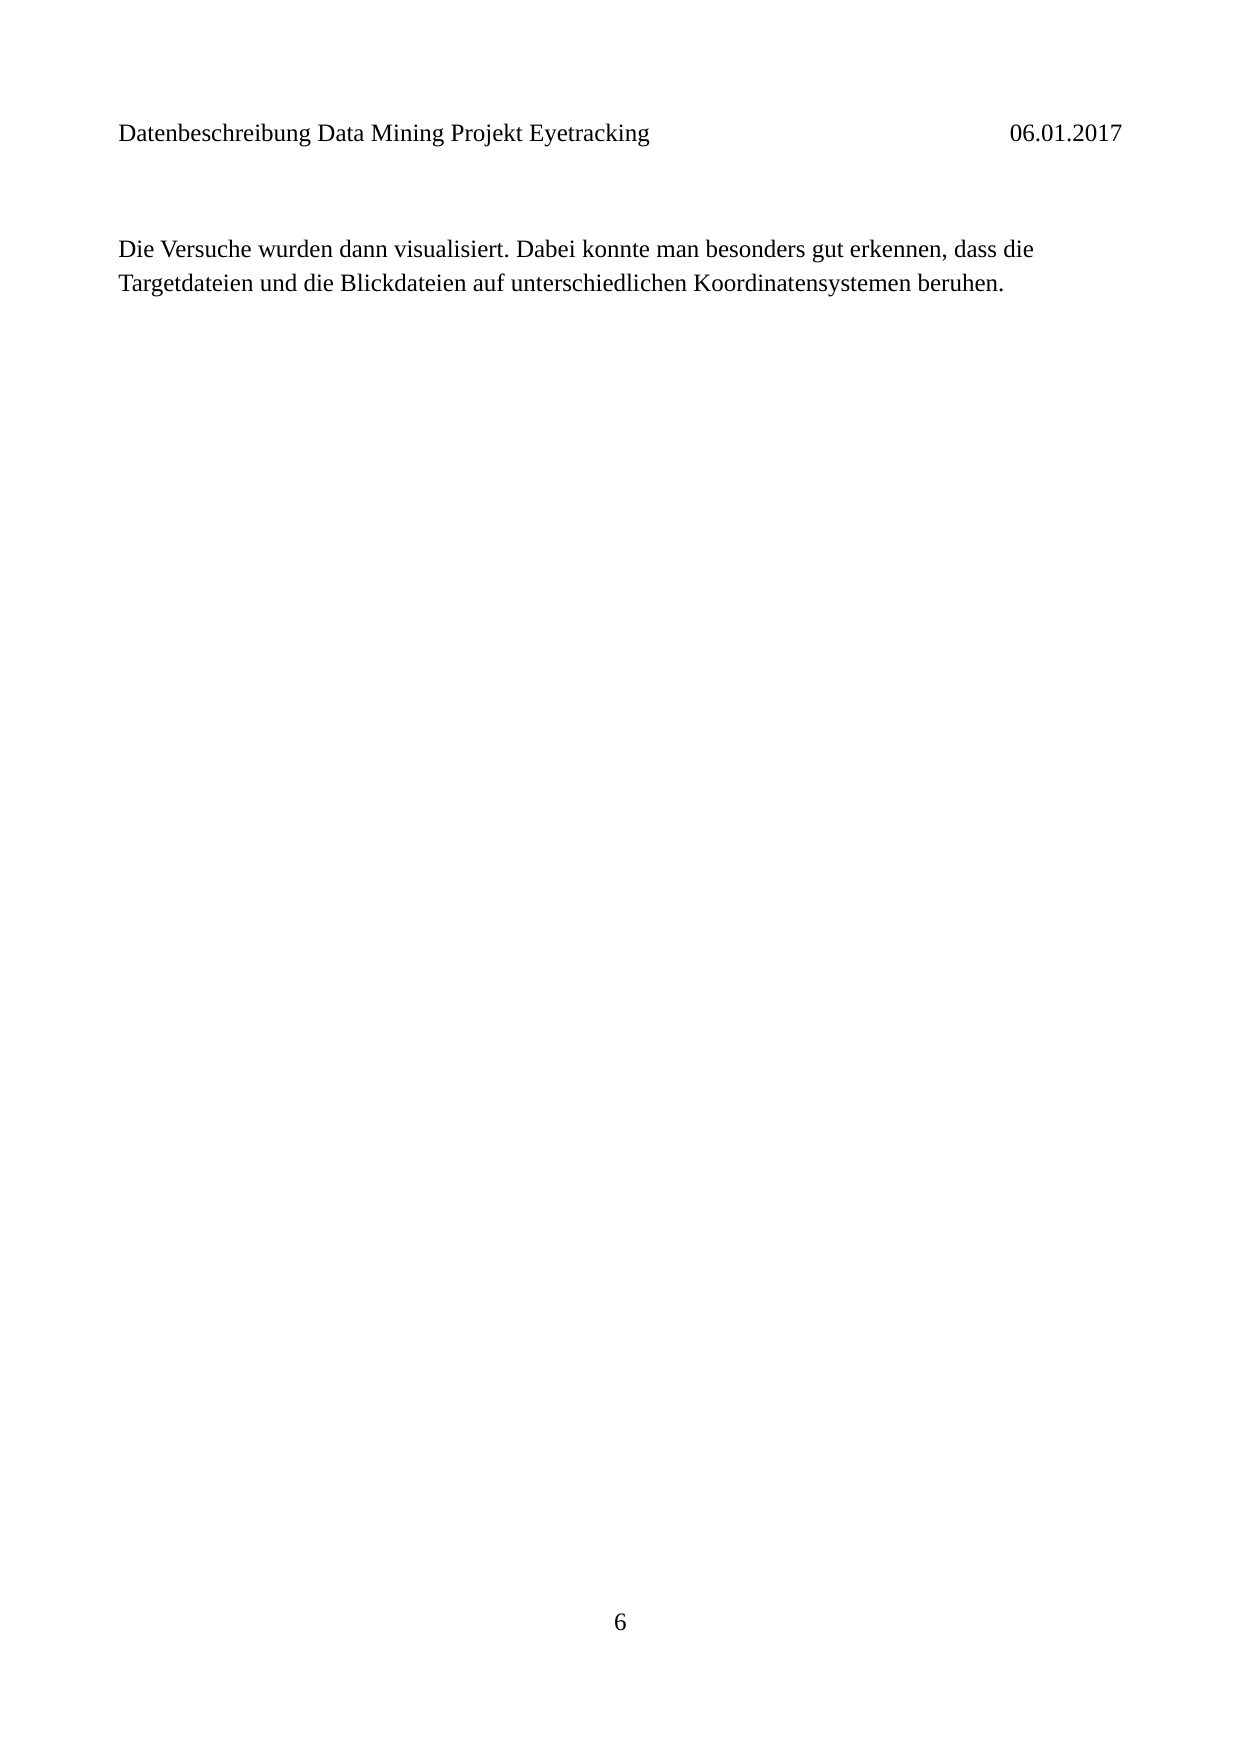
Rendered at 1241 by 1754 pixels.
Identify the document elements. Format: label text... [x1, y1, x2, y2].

text Die Versuche wurden dann visualisiert. Dabei konnte man besonders gut erkennen, dass die Targetdateien und die Blickdateien auf unterschiedlichen Koordinatensystemen beruhen. [118, 234, 1122, 297]
